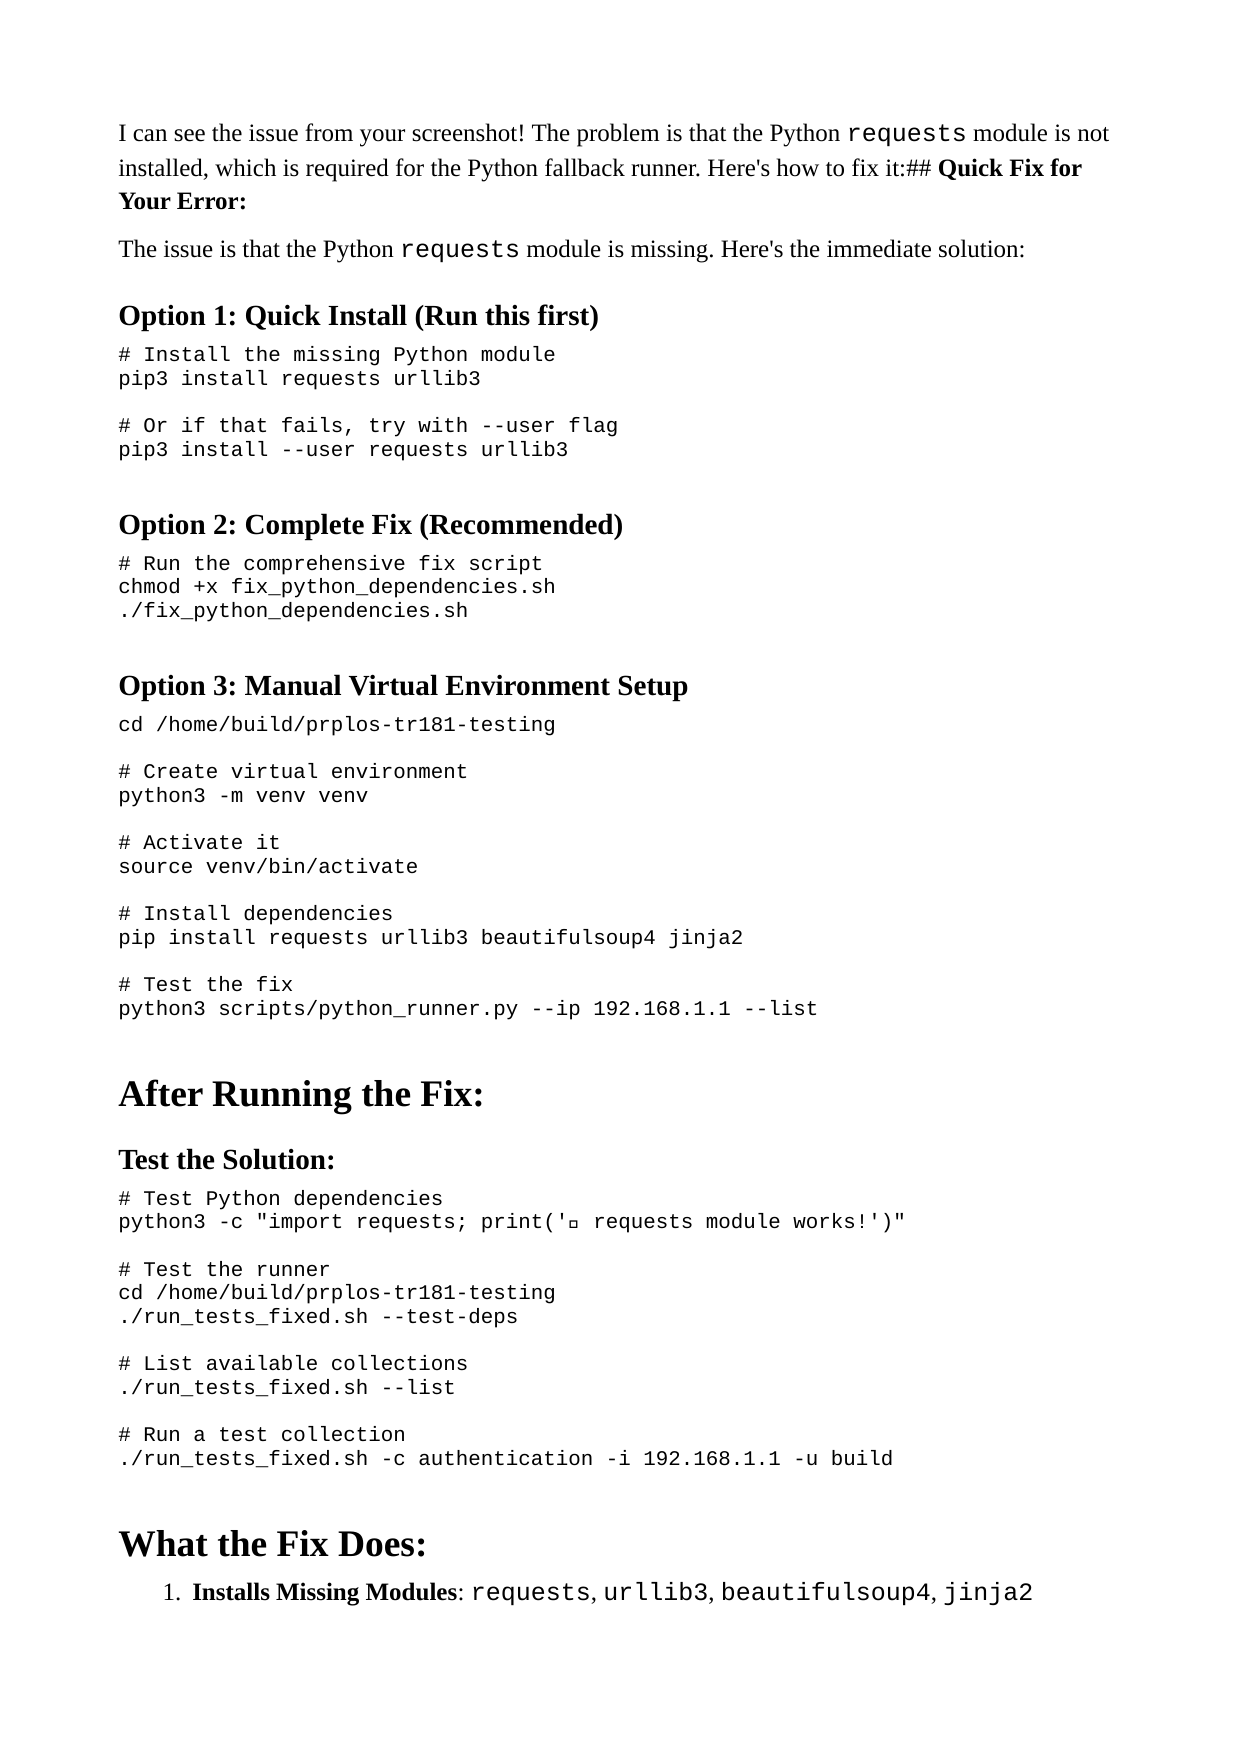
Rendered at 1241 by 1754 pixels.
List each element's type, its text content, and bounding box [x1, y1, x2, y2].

text ./run_tests_fixed.sh --list [118, 1377, 1122, 1401]
text python3 -c "import requests; print('✅ requests module works!')" [118, 1211, 1122, 1235]
text # Test the fix [118, 974, 1122, 998]
text ./fix_python_dependencies.sh [118, 600, 1122, 624]
subtitle Test the Solution: [118, 1142, 1122, 1175]
text python3 -m venv venv [118, 785, 1122, 808]
text ./run_tests_fixed.sh --test-deps [118, 1306, 1122, 1330]
text # Run the comprehensive fix script [118, 553, 1122, 576]
text ./run_tests_fixed.sh -c authentication -i 192.168.1.1 -u build [118, 1448, 1122, 1472]
text python3 scripts/python_runner.py --ip 192.168.1.1 --list [118, 998, 1122, 1021]
subtitle Option 1: Quick Install (Run this first) [118, 298, 1122, 332]
subtitle Option 3: Manual Virtual Environment Setup [118, 668, 1122, 701]
text The issue is that the Python requests module is missing. Here's the immediate solution: [118, 234, 1122, 265]
text cd /home/build/prplos-tr181-testing [118, 1282, 1122, 1306]
subtitle Option 2: Complete Fix (Recommended) [118, 507, 1122, 540]
text source venv/bin/activate [118, 856, 1122, 879]
text # Test Python dependencies [118, 1188, 1122, 1211]
text # List available collections [118, 1353, 1122, 1377]
text # Activate it [118, 832, 1122, 856]
text cd /home/build/prplos-tr181-testing [118, 714, 1122, 737]
text chmod +x fix_python_dependencies.sh [118, 576, 1122, 600]
subtitle After Running the Fix: [118, 1072, 1122, 1115]
text # Install the missing Python module [118, 344, 1122, 368]
text pip3 install --user requests urllib3 [118, 439, 1122, 463]
text pip install requests urllib3 beautifulsoup4 jinja2 [118, 927, 1122, 950]
subtitle What the Fix Does: [118, 1522, 1122, 1565]
text pip3 install requests urllib3 [118, 368, 1122, 392]
list Installs Missing Modules: requests, urllib3, beautifulsoup4, jinja2 [162, 1577, 1122, 1608]
text # Install dependencies [118, 903, 1122, 927]
text # Run a test collection [118, 1424, 1122, 1448]
text # Create virtual environment [118, 761, 1122, 785]
text I can see the issue from your screenshot! The problem is that the Python requests module is not installed, which is required for the Python fallback runner. Here's how to fix it:## Quick Fix for Your Error: [118, 118, 1122, 215]
text # Test the runner [118, 1259, 1122, 1282]
text # Or if that fails, try with --user flag [118, 415, 1122, 439]
